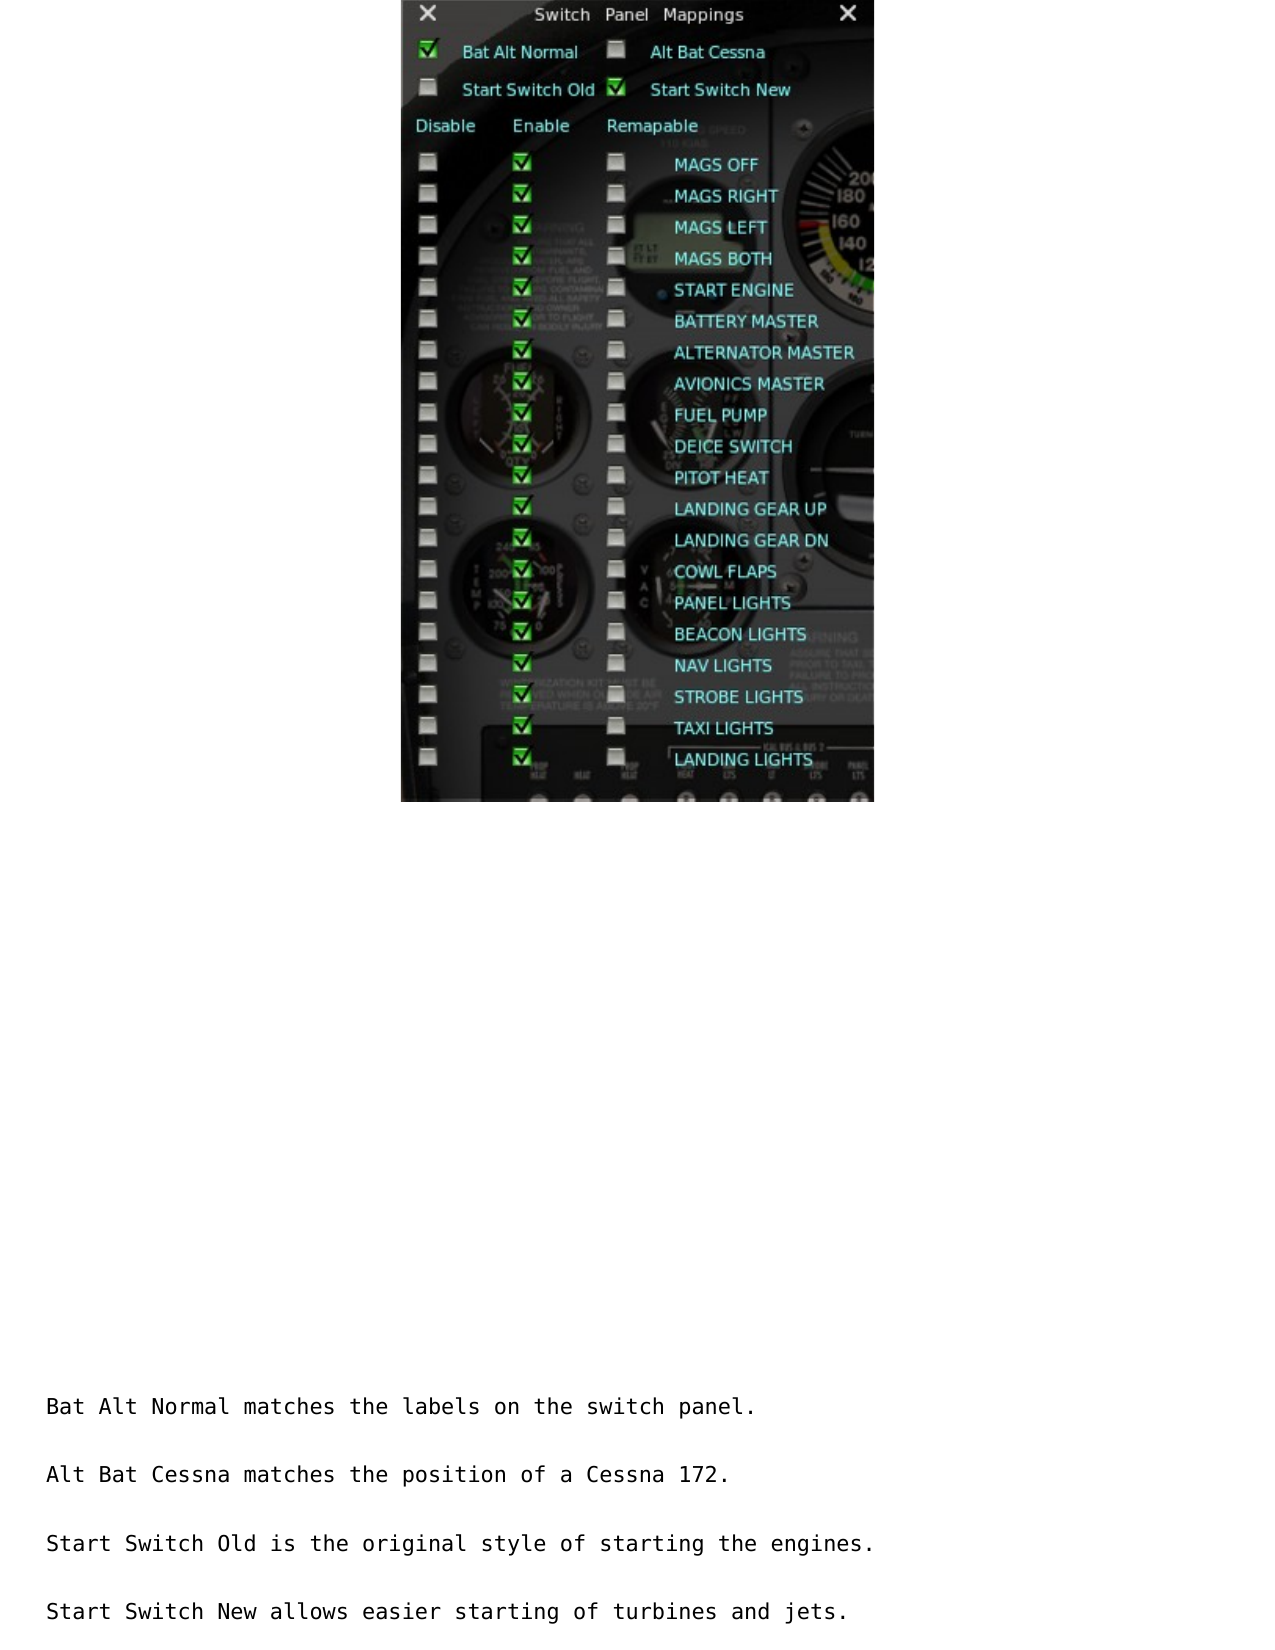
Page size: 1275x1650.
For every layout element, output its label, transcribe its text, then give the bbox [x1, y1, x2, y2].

text Start Switch Old is the original style of starting the engines. [41, 1526, 1234, 1561]
text Bat Alt Normal matches the labels on the switch panel. [41, 1389, 1234, 1424]
text Alt Bat Cessna matches the position of a Cessna 172. [41, 1458, 1234, 1492]
text Start Switch New allows easier starting of turbines and jets. [41, 1595, 1234, 1629]
picture [400, 0, 875, 802]
